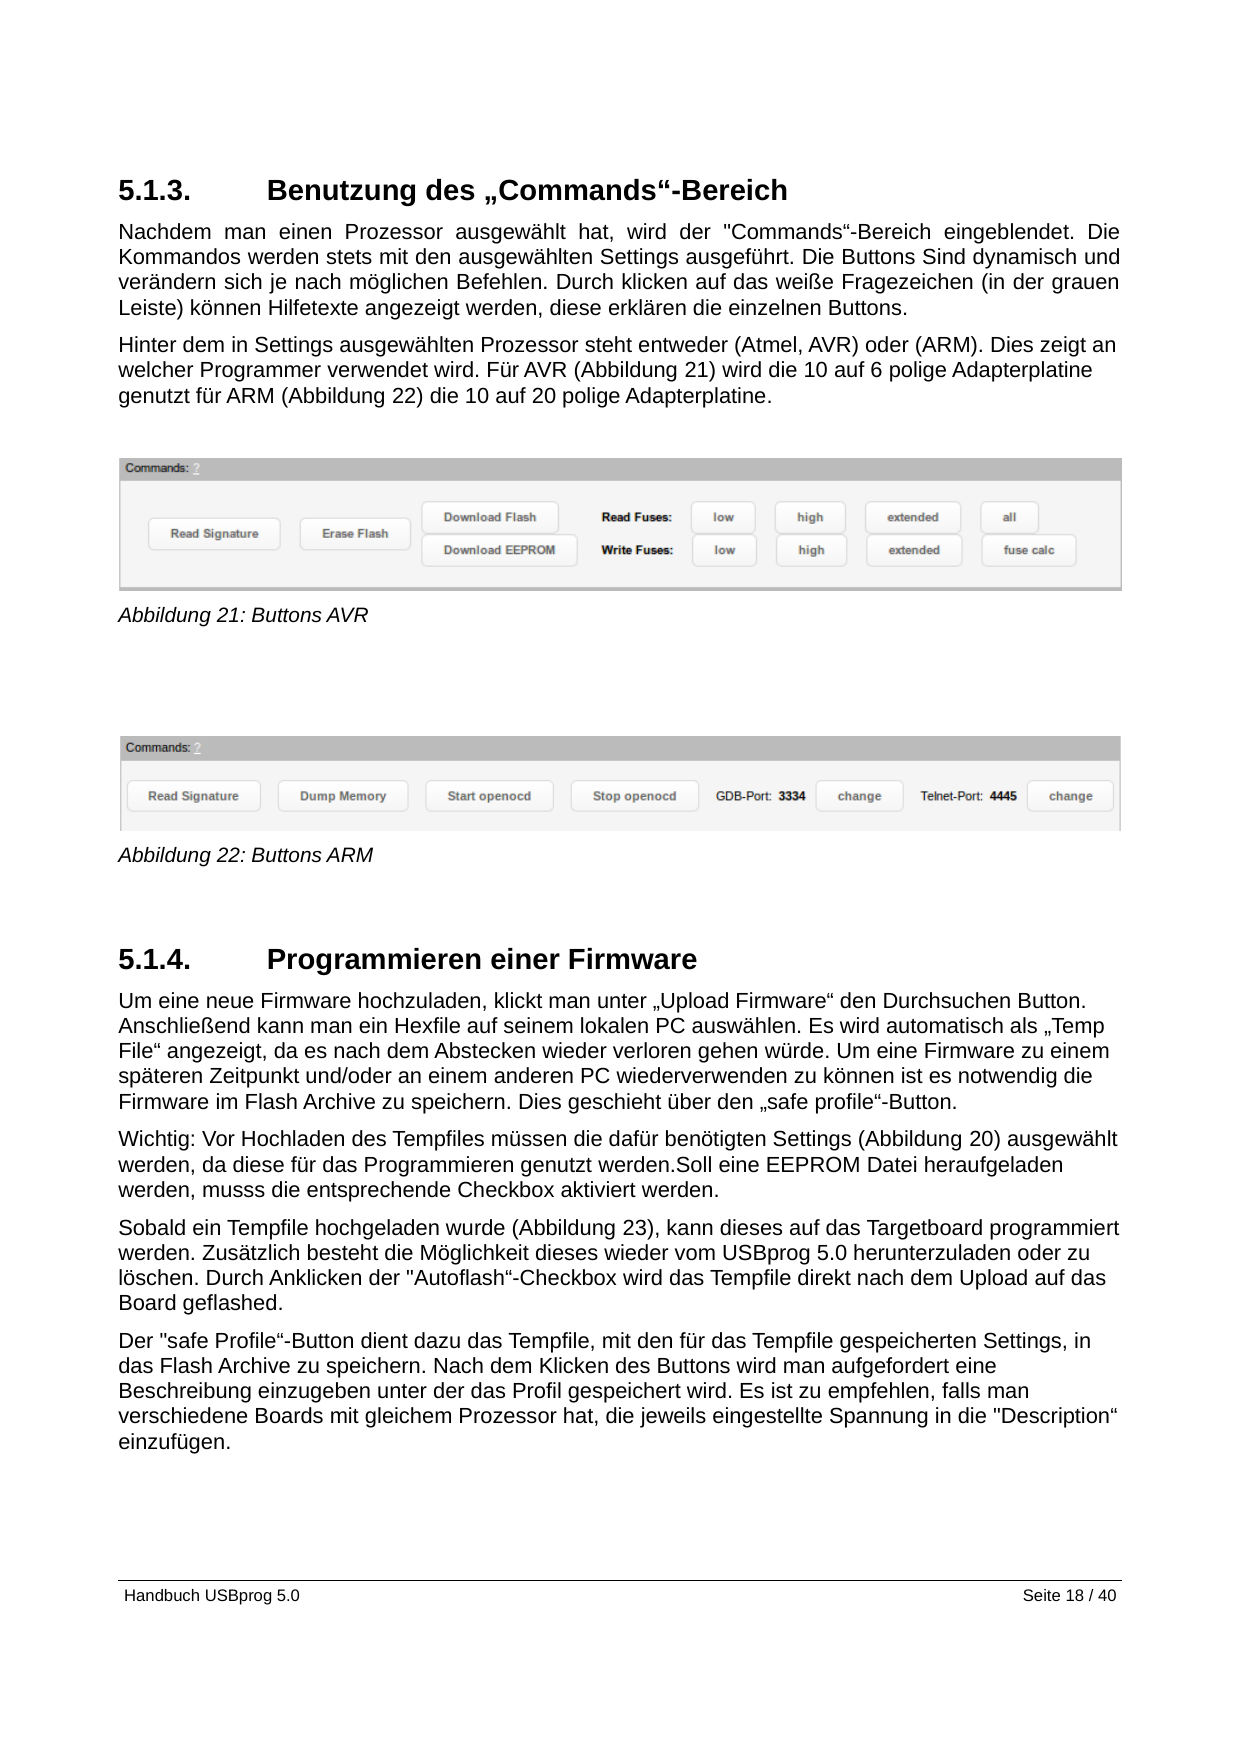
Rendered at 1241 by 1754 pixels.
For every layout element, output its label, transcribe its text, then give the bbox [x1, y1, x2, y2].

text Abbildung 22: Buttons ARM [118, 831, 1122, 866]
text Der "safe Profile“-Button dient dazu das Tempfile, mit den für das Tempfile gespeicherten Settings, in das Flash Archive zu speichern. Nach dem Klicken des Buttons wird man aufgefordert eine Beschreibung einzugeben unter der das Profil gespeichert wird. Es ist zu empfehlen, falls man verschiedene Boards mit gleichem Prozessor hat, die jeweils eingestellte Spannung in die "Description“ einzufügen. [118, 1328, 1122, 1454]
text Abbildung 21: Buttons AVR [118, 591, 1122, 627]
text Wichtig: Vor Hochladen des Tempfiles müssen die dafür benötigten Settings (Abbildung 20) ausgewählt werden, da diese für das Programmieren genutzt werden.Soll eine EEPROM Datei heraufgeladen werden, musss die entsprechende Checkbox aktiviert werden. [118, 1126, 1122, 1202]
subtitle Benutzung des „Commands“-Bereich [118, 173, 1122, 206]
text Um eine neue Firmware hochzuladen, klickt man unter „Upload Firmware“ den Durchsuchen Button. Anschließend kann man ein Hexfile auf seinem lokalen PC auswählen. Es wird automatisch als „Temp File“ angezeigt, da es nach dem Abstecken wieder verloren gehen würde. Um eine Firmware zu einem späteren Zeitpunkt und/oder an einem anderen PC wiederverwenden zu können ist es notwendig die Firmware im Flash Archive zu speichern. Dies geschieht über den „safe profile“-Button. [118, 988, 1122, 1114]
picture [118, 458, 1122, 591]
text Hinter dem in Settings ausgewählten Prozessor steht entweder (Atmel, AVR) oder (ARM). Dies zeigt an welcher Programmer verwendet wird. Für AVR (Abbildung 21) wird die 10 auf 6 polige Adapterplatine genutzt für ARM (Abbildung 22) die 10 auf 20 polige Adapterplatine. [118, 332, 1122, 408]
picture [118, 736, 1123, 831]
text Nachdem man einen Prozessor ausgewählt hat, wird der "Commands“-Bereich eingeblendet. Die Kommandos werden stets mit den ausgewählten Settings ausgeführt. Die Buttons Sind dynamisch und verändern sich je nach möglichen Befehlen. Durch klicken auf das weiße Fragezeichen (in der grauen Leiste) können Hilfetexte angezeigt werden, diese erklären die einzelnen Buttons. [118, 219, 1122, 320]
text Sobald ein Tempfile hochgeladen wurde (Abbildung 23), kann dieses auf das Targetboard programmiert werden. Zusätzlich besteht die Möglichkeit dieses wieder vom USBprog 5.0 herunterzuladen oder zu löschen. Durch Anklicken der "Autoflash“-Checkbox wird das Tempfile direkt nach dem Upload auf das Board geflashed. [118, 1214, 1122, 1315]
subtitle Programmieren einer Firmware [118, 942, 1122, 975]
